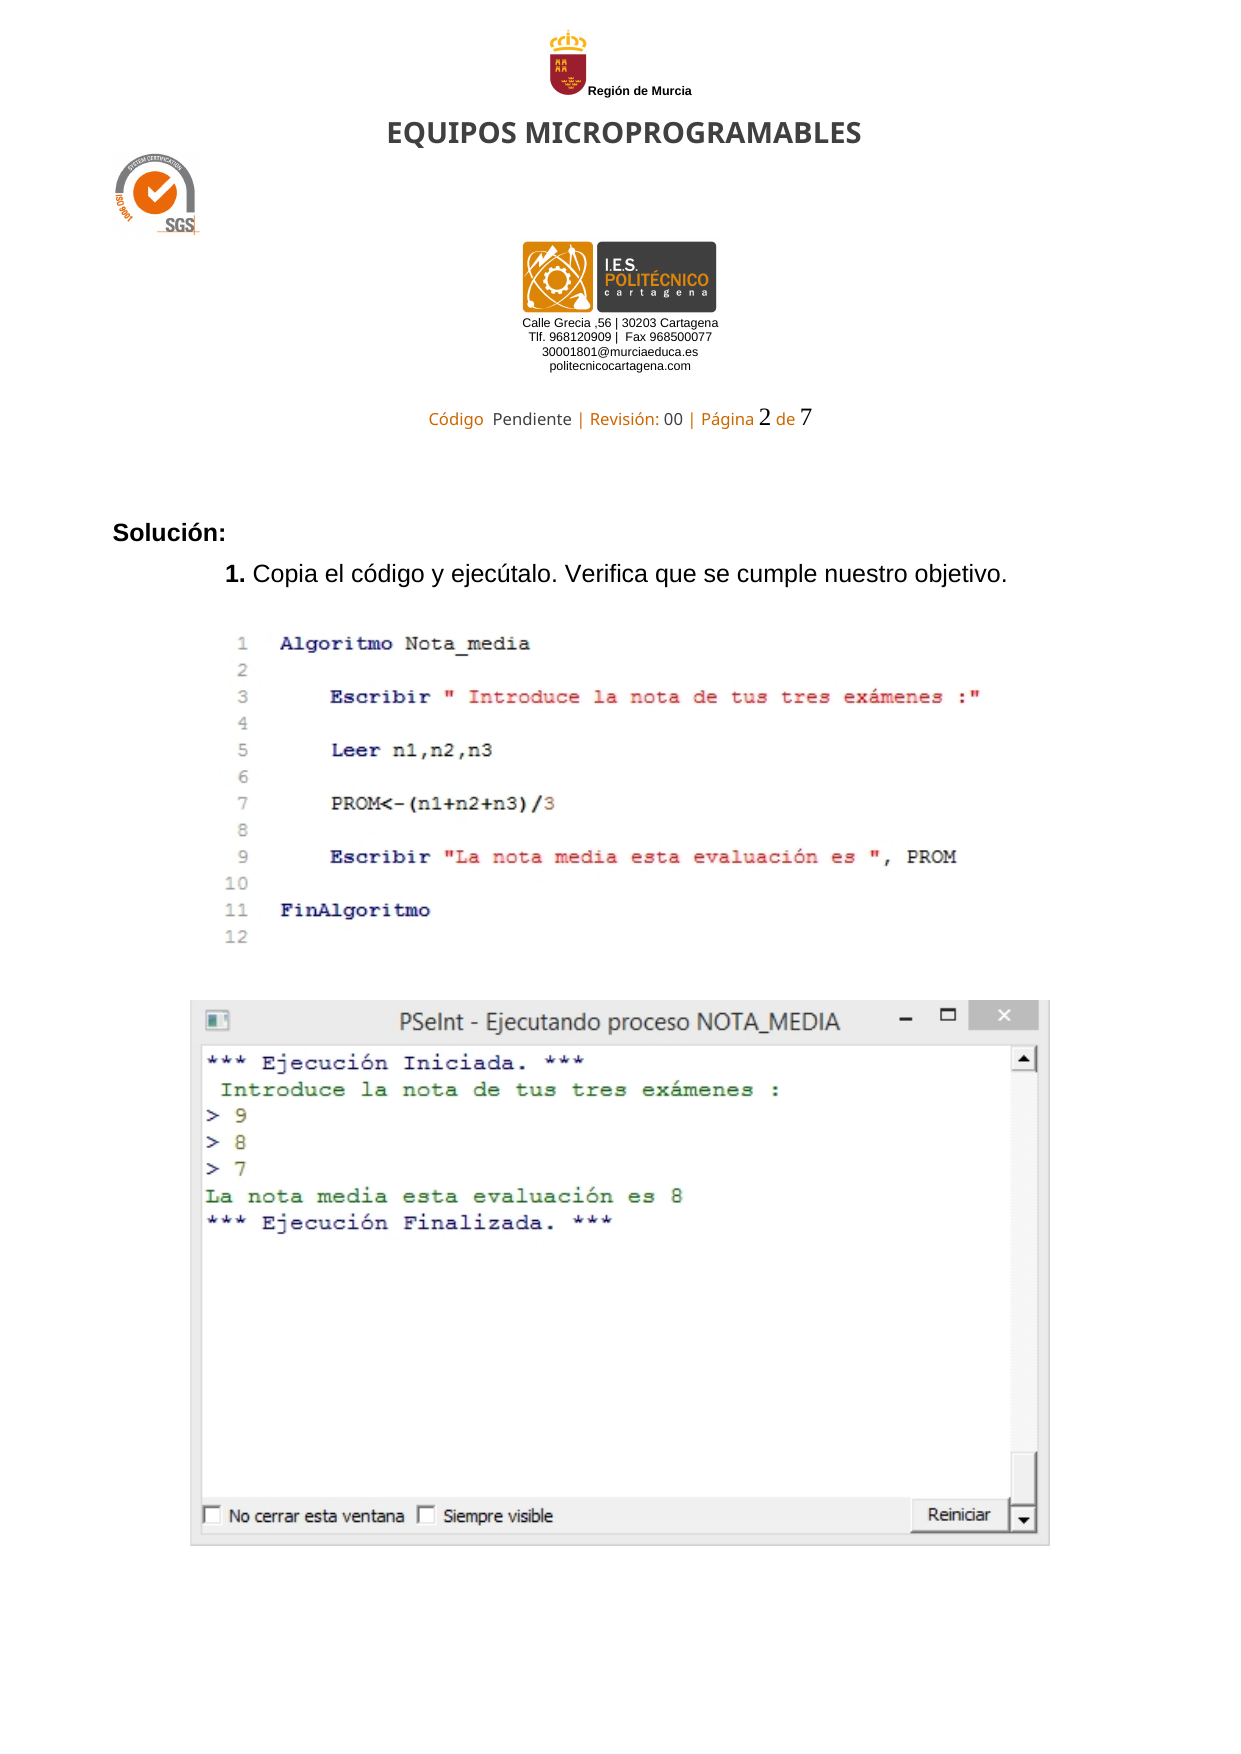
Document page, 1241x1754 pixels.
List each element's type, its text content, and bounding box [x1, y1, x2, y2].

picture [112, 151, 202, 238]
picture [218, 632, 1022, 951]
picture [519, 237, 721, 316]
text 1. Copia el código y ejecútalo. Verifica que se cumple nuestro objetivo. [112, 559, 1128, 587]
text Solución: [112, 517, 1128, 546]
picture [190, 1000, 1050, 1546]
